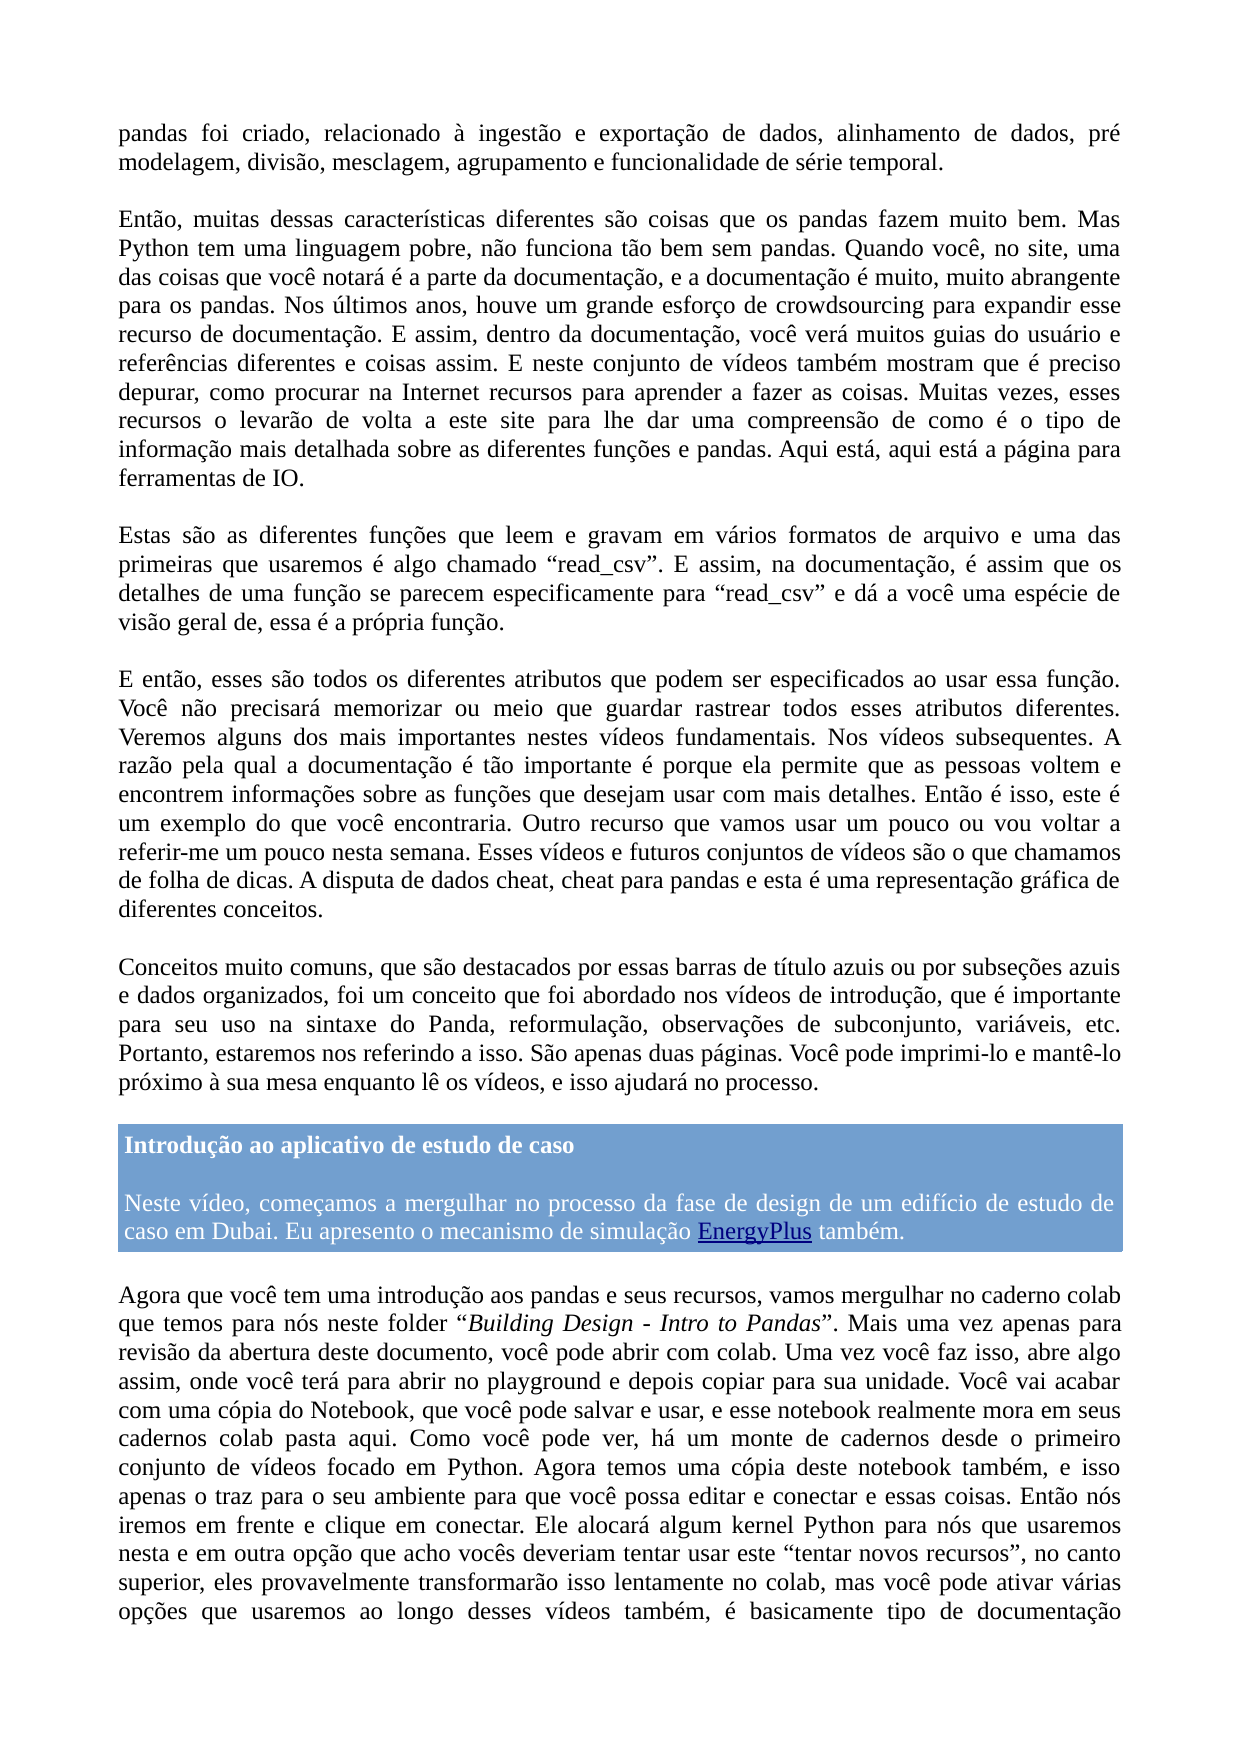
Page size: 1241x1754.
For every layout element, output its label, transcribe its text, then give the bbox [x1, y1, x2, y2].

text Então, muitas dessas características diferentes são coisas que os pandas fazem muito bem. Mas Python tem uma linguagem pobre, não funciona tão bem sem pandas. Quando você, no site, uma das coisas que você notará é a parte da documentação, e a documentação é muito, muito abrangente para os pandas. Nos últimos anos, houve um grande esforço de crowdsourcing para expandir esse recurso de documentação. E assim, dentro da documentação, você verá muitos guias do usuário e referências diferentes e coisas assim. E neste conjunto de vídeos também mostram que é preciso depurar, como procurar na Internet recursos para aprender a fazer as coisas. Muitas vezes, esses recursos o levarão de volta a este site para lhe dar uma compreensão de como é o tipo de informação mais detalhada sobre as diferentes funções e pandas. Aqui está, aqui está a página para ferramentas de IO. [118, 204, 1122, 492]
text Agora que você tem uma introdução aos pandas e seus recursos, vamos mergulhar no caderno colab que temos para nós neste folder “Building Design - Intro to Pandas”. Mais uma vez apenas para revisão da abertura deste documento, você pode abrir com colab. Uma vez você faz isso, abre algo assim, onde você terá para abrir no playground e depois copiar para sua unidade. Você vai acabar com uma cópia do Notebook, que você pode salvar e usar, e esse notebook realmente mora em seus cadernos colab pasta aqui. Como você pode ver, há um monte de cadernos desde o primeiro conjunto de vídeos focado em Python. Agora temos uma cópia deste notebook também, e isso apenas o traz para o seu ambiente para que você possa editar e conectar e essas coisas. Então nós iremos em frente e clique em conectar. Ele alocará algum kernel Python para nós que usaremos nesta e em outra opção que acho vocês deveriam tentar usar este “tentar novos recursos”, no canto superior, eles provavelmente transformarão isso lentamente no colab, mas você pode ativar várias opções que usaremos ao longo desses vídeos também, é basicamente tipo de documentação [118, 1280, 1122, 1625]
text E então, esses são todos os diferentes atributos que podem ser especificados ao usar essa função. Você não precisará memorizar ou meio que guardar rastrear todos esses atributos diferentes. Veremos alguns dos mais importantes nestes vídeos fundamentais. Nos vídeos subsequentes. A razão pela qual a documentação é tão importante é porque ela permite que as pessoas voltem e encontrem informações sobre as funções que desejam usar com mais detalhes. Então é isso, este é um exemplo do que você encontraria. Outro recurso que vamos usar um pouco ou vou voltar a referir-me um pouco nesta semana. Esses vídeos e futuros conjuntos de vídeos são o que chamamos de folha de dicas. A disputa de dados cheat, cheat para pandas e esta é uma representação gráfica de diferentes conceitos. [118, 664, 1122, 923]
text pandas foi criado, relacionado à ingestão e exportação de dados, alinhamento de dados, pré modelagem, divisão, mesclagem, agrupamento e funcionalidade de série temporal. [118, 118, 1122, 176]
text Estas são as diferentes funções que leem e gravam em vários formatos de arquivo e uma das primeiras que usaremos é algo chamado “read_csv”. E assim, na documentação, é assim que os detalhes de uma função se parecem especificamente para “read_csv” e dá a você uma espécie de visão geral de, essa é a própria função. [118, 521, 1122, 636]
text Conceitos muito comuns, que são destacados por essas barras de título azuis ou por subseções azuis e dados organizados, foi um conceito que foi abordado nos vídeos de introdução, que é importante para seu uso na sintaxe do Panda, reformulação, observações de subconjunto, variáveis, etc. Portanto, estaremos nos referindo a isso. São apenas duas páginas. Você pode imprimi-lo e mantê-lo próximo à sua mesa enquanto lê os vídeos, e isso ajudará no processo. [118, 952, 1122, 1096]
table_header Introdução ao aplicativo de estudo de caso Neste vídeo, começamos a mergulhar no processo da fase de design de um edifício de estudo de caso em Dubai. Eu apresento o mecanismo de simulação EnergyPlus também. [119, 1125, 1122, 1251]
